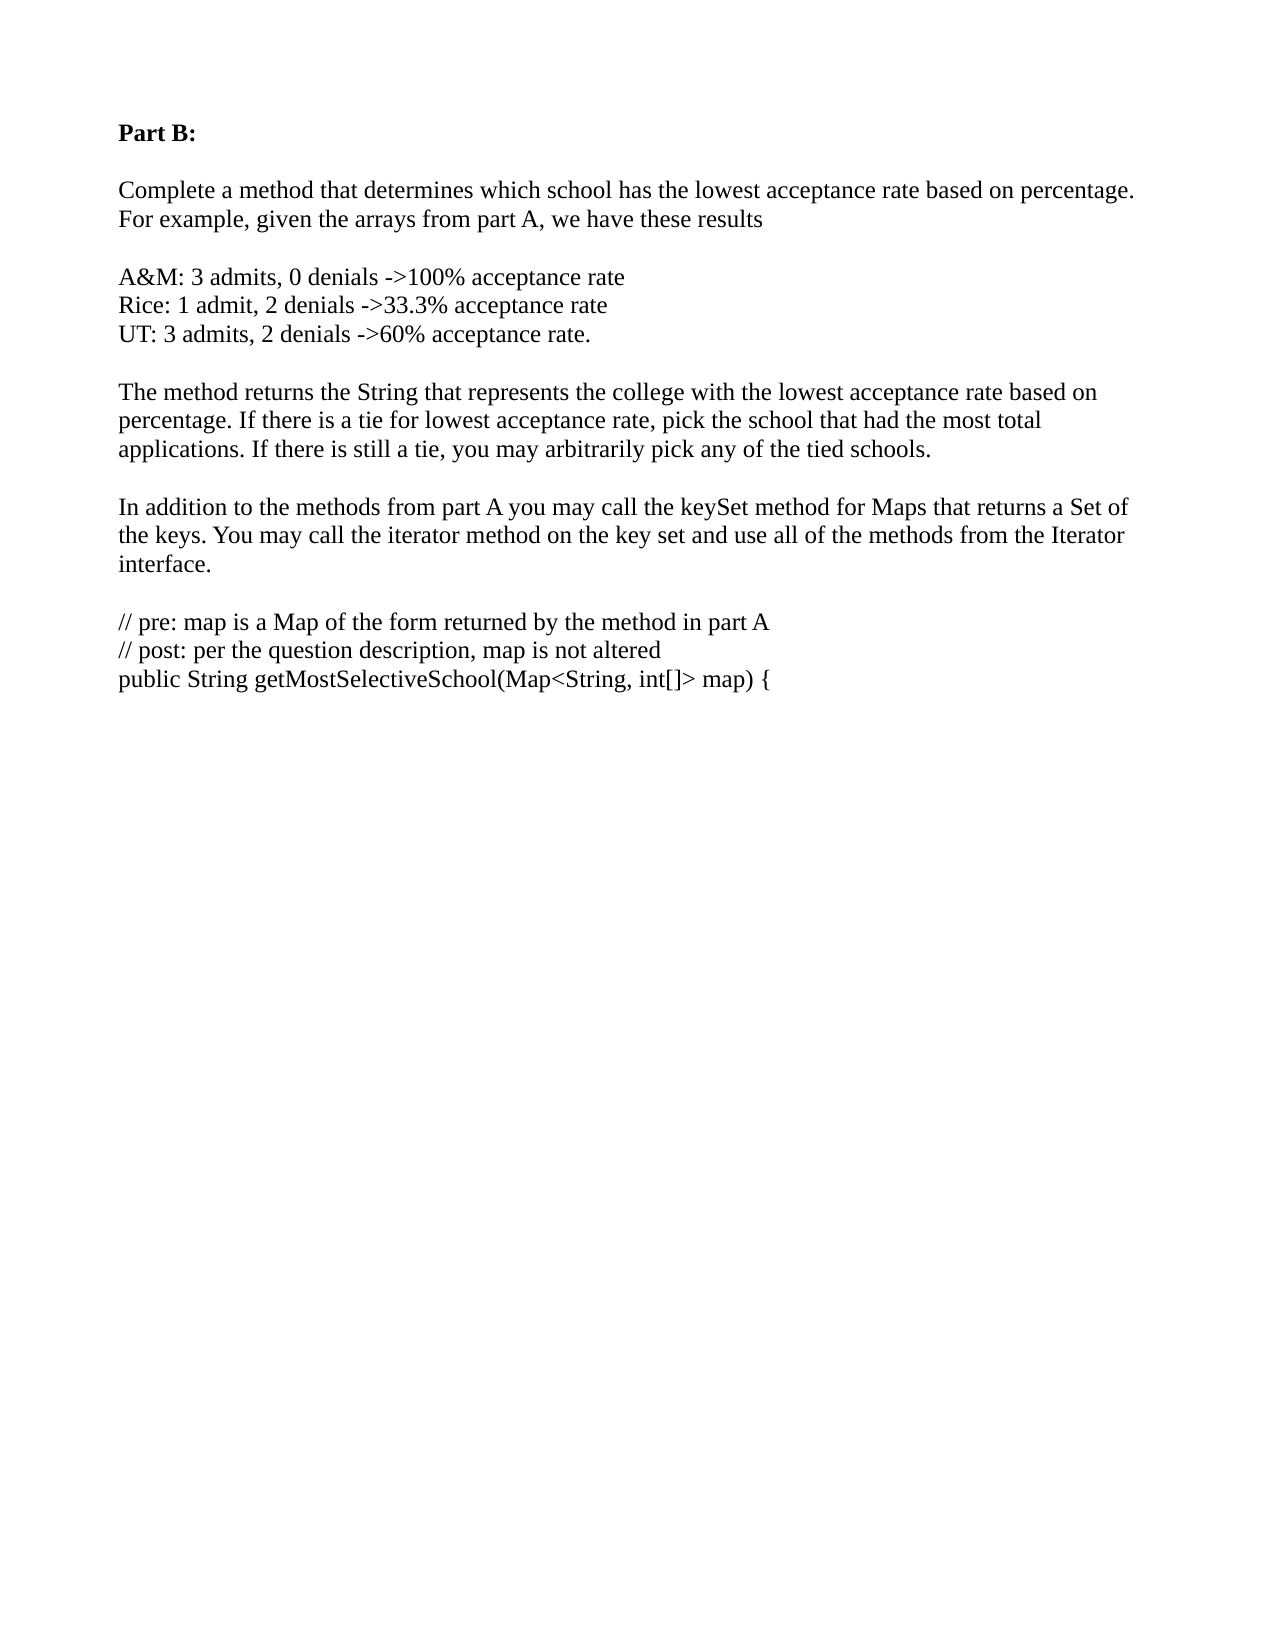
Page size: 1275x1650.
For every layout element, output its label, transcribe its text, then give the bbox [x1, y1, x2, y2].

text A&M: 3 admits, 0 denials ->100% acceptance rate [118, 262, 1157, 291]
text Rice: 1 admit, 2 denials ->33.3% acceptance rate [118, 291, 1157, 319]
text Complete a method that determines which school has the lowest acceptance rate based on percentage. For example, given the arrays from part A, we have these results [118, 176, 1157, 233]
text In addition to the methods from part A you may call the keySet method for Maps that returns a Set of the keys. You may call the iterator method on the key set and use all of the methods from the Iterator interface. [118, 492, 1157, 578]
text // pre: map is a Map of the form returned by the method in part A [118, 607, 1157, 636]
text UT: 3 admits, 2 denials ->60% acceptance rate. [118, 319, 1157, 348]
text public String getMostSelectiveSchool(Map<String, int[]> map) { [118, 664, 1157, 693]
text Part B: [118, 118, 1157, 147]
text // post: per the question description, map is not altered [118, 636, 1157, 664]
text The method returns the String that represents the college with the lowest acceptance rate based on percentage. If there is a tie for lowest acceptance rate, pick the school that had the most total applications. If there is still a tie, you may arbitrarily pick any of the tied schools. [118, 377, 1157, 463]
